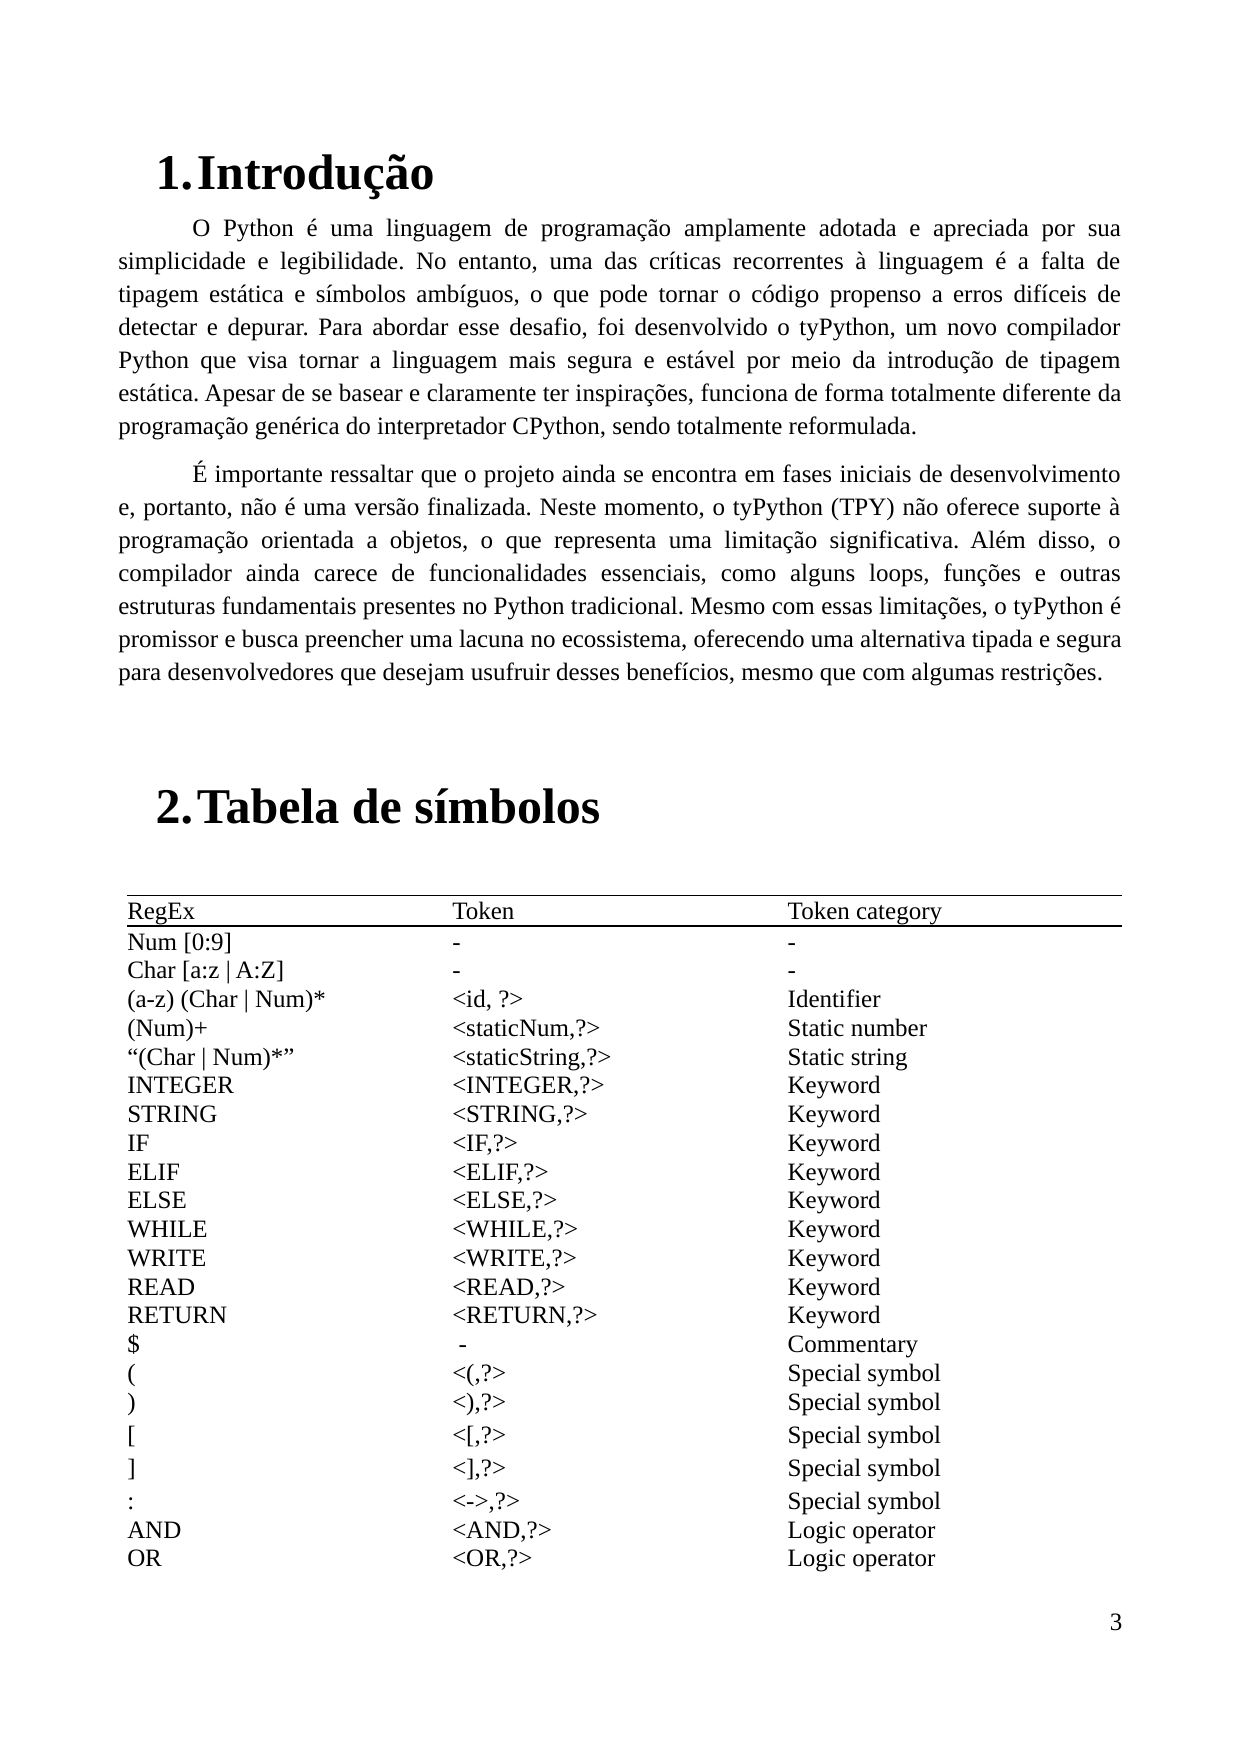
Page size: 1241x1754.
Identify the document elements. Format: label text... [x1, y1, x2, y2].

table_cell <OR,?> [452, 1544, 787, 1572]
text É importante ressaltar que o projeto ainda se encontra em fases iniciais de desenvolvimento e, portanto, não é uma versão finalizada. Neste momento, o tyPython (TPY) não oferece suporte à programação orientada a objetos, o que representa uma limitação significativa. Além disso, o compilador ainda carece de funcionalidades essenciais, como alguns loops, funções e outras estruturas fundamentais presentes no Python tradicional. Mesmo com essas limitações, o tyPython é promissor e busca preencher uma lacuna no ecossistema, oferecendo uma alternativa tipada e segura para desenvolvedores que desejam usufruir desses benefícios, mesmo que com algumas restrições. [118, 459, 1122, 686]
table_cell STRING [127, 1099, 452, 1128]
table_cell Static string [788, 1042, 1122, 1070]
table_cell Keyword [788, 1128, 1122, 1157]
table_cell Keyword [788, 1272, 1122, 1300]
table_cell <ELIF,?> [452, 1157, 787, 1185]
table_cell Char [a:z | A:Z] [127, 955, 452, 984]
table_cell Keyword [788, 1157, 1122, 1185]
table_cell Keyword [788, 1243, 1122, 1272]
table_cell Commentary [788, 1329, 1122, 1358]
table_cell Keyword [788, 1070, 1122, 1099]
table_cell Keyword [788, 1099, 1122, 1128]
table_cell - [452, 1329, 787, 1358]
table_cell ( [127, 1358, 452, 1387]
table_cell <WRITE,?> [452, 1243, 787, 1272]
table_cell Special symbol [788, 1453, 1122, 1486]
table_cell <WHILE,?> [452, 1214, 787, 1243]
table_cell <INTEGER,?> [452, 1070, 787, 1099]
table_cell - [788, 955, 1122, 984]
table_cell (a-z) (Char | Num)* [127, 984, 452, 1013]
table_cell Keyword [788, 1214, 1122, 1243]
table_cell Static number [788, 1013, 1122, 1042]
subtitle Tabela de símbolos [155, 777, 1122, 835]
table_cell (Num)+ [127, 1013, 452, 1042]
table_cell ELIF [127, 1157, 452, 1185]
table_cell AND [127, 1515, 452, 1543]
table_cell Keyword [788, 1300, 1122, 1329]
table_cell Special symbol [788, 1420, 1122, 1453]
table_cell READ [127, 1272, 452, 1300]
table_cell <),?> [452, 1387, 787, 1420]
table_cell <ELSE,?> [452, 1185, 787, 1214]
table_cell OR [127, 1544, 452, 1572]
table_cell <READ,?> [452, 1272, 787, 1300]
table_cell ) [127, 1387, 452, 1420]
table_cell Logic operator [788, 1515, 1122, 1543]
table_cell WRITE [127, 1243, 452, 1272]
table_cell Special symbol [788, 1486, 1122, 1515]
table_cell Logic operator [788, 1544, 1122, 1572]
table_cell [ [127, 1420, 452, 1453]
table_cell ] [127, 1453, 452, 1486]
table_cell <RETURN,?> [452, 1300, 787, 1329]
table_cell <IF,?> [452, 1128, 787, 1157]
table_cell Identifier [788, 984, 1122, 1013]
text O Python é uma linguagem de programação amplamente adotada e apreciada por sua simplicidade e legibilidade. No entanto, uma das críticas recorrentes à linguagem é a falta de tipagem estática e símbolos ambíguos, o que pode tornar o código propenso a erros difíceis de detectar e depurar. Para abordar esse desafio, foi desenvolvido o tyPython, um novo compilador Python que visa tornar a linguagem mais segura e estável por meio da introdução de tipagem estática. Apesar de se basear e claramente ter inspirações, funciona de forma totalmente diferente da programação genérica do interpretador CPython, sendo totalmente reformulada. [118, 213, 1122, 440]
table_cell - [788, 927, 1122, 955]
table_cell <],?> [452, 1453, 787, 1486]
table_cell Special symbol [788, 1387, 1122, 1420]
subtitle Introdução [155, 143, 1122, 201]
table_cell <->,?> [452, 1486, 787, 1515]
table_cell <STRING,?> [452, 1099, 787, 1128]
table_cell <id, ?> [452, 984, 787, 1013]
table_cell <AND,?> [452, 1515, 787, 1543]
table_header Token category [788, 896, 1122, 925]
table_cell WHILE [127, 1214, 452, 1243]
table_header RegEx [127, 896, 452, 925]
table_cell <staticNum,?> [452, 1013, 787, 1042]
table_cell <staticString,?> [452, 1042, 787, 1070]
table_cell Num [0:9] [127, 927, 452, 955]
table_header Token [452, 896, 787, 925]
table_cell <[,?> [452, 1420, 787, 1453]
table_cell Keyword [788, 1185, 1122, 1214]
table_cell <(,?> [452, 1358, 787, 1387]
table_cell : [127, 1486, 452, 1515]
table_cell - [452, 955, 787, 984]
table_cell RETURN [127, 1300, 452, 1329]
table_cell INTEGER [127, 1070, 452, 1099]
table_cell $ [127, 1329, 452, 1358]
table_cell Special symbol [788, 1358, 1122, 1387]
table_cell - [452, 927, 787, 955]
table_cell ELSE [127, 1185, 452, 1214]
table_cell “(Char | Num)*” [127, 1042, 452, 1070]
table_cell IF [127, 1128, 452, 1157]
